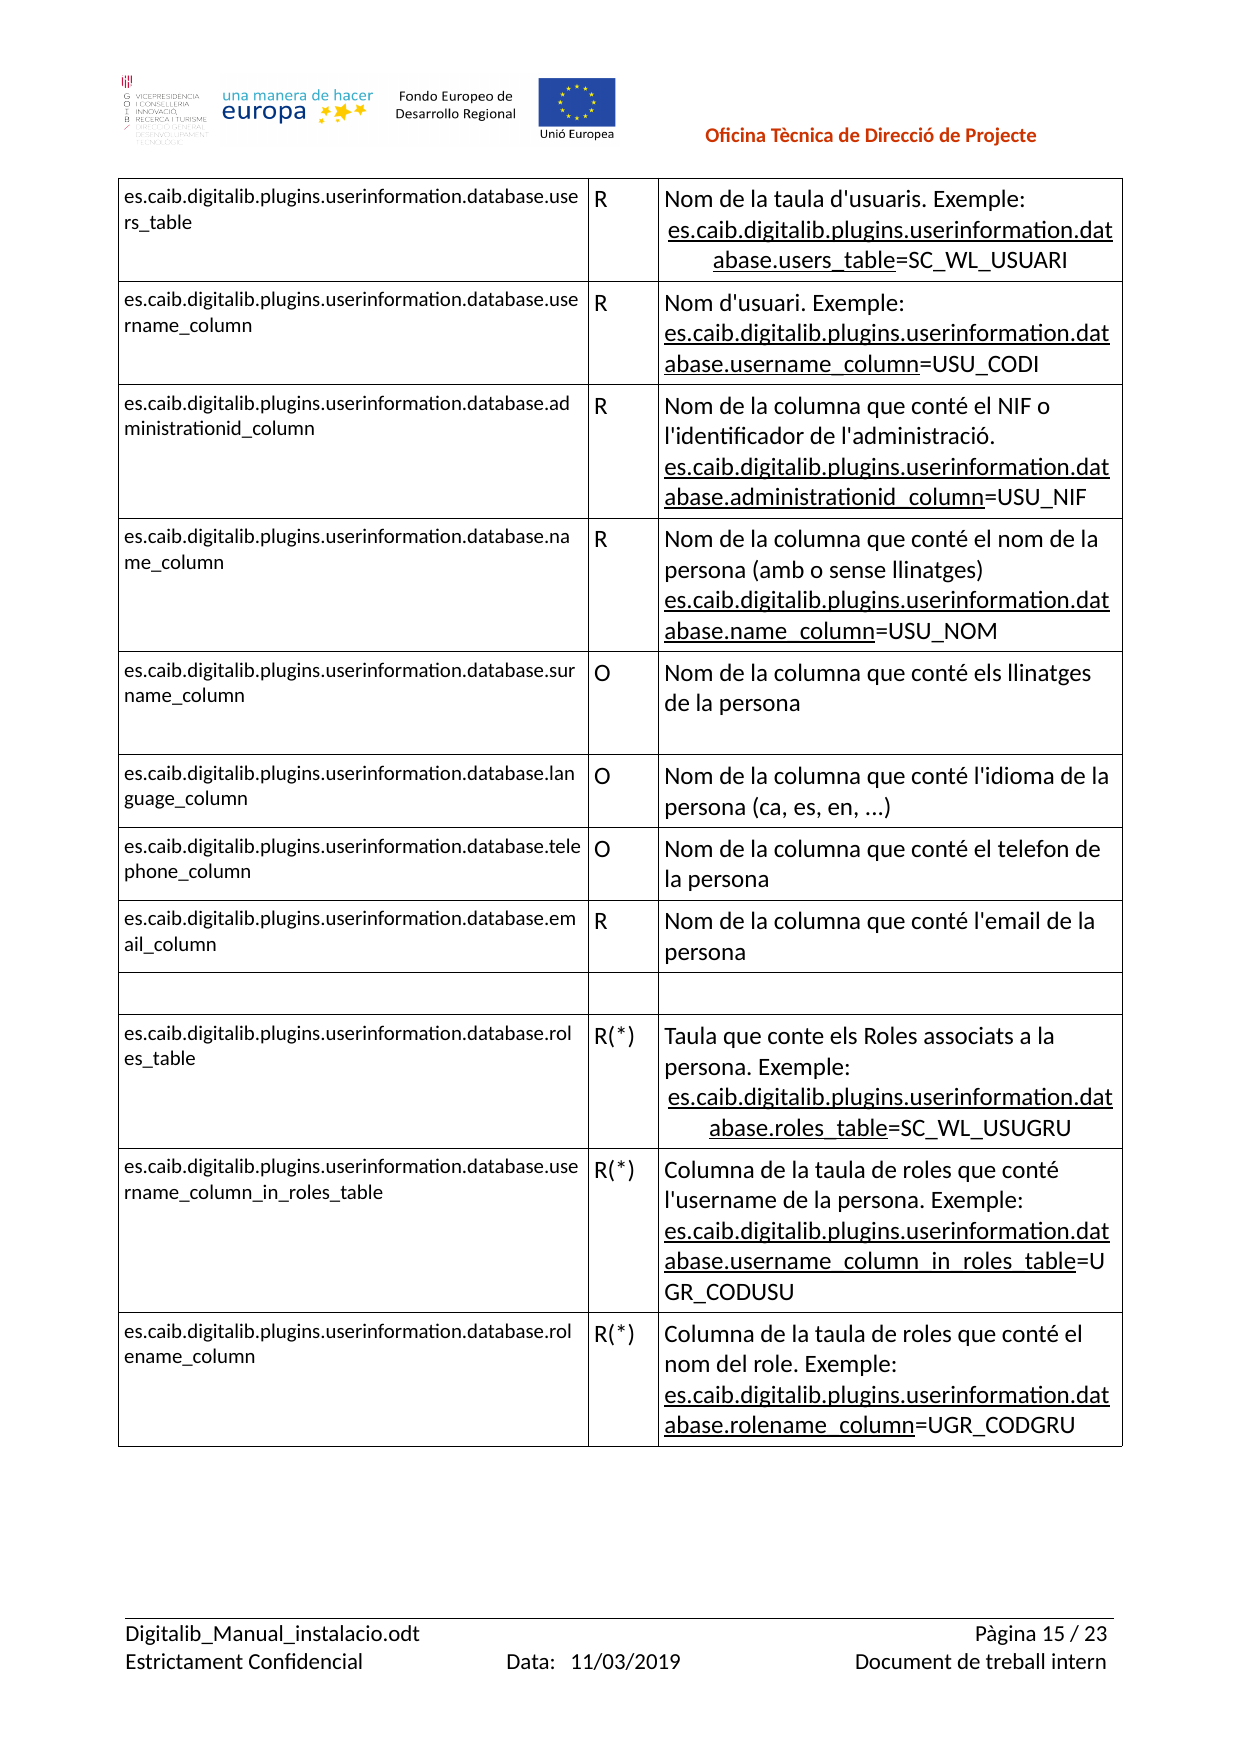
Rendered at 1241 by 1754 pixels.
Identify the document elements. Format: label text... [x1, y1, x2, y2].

table_cell es.caib.digitalib.plugins.userinformation.database.users_table [119, 179, 588, 281]
table_cell es.caib.digitalib.plugins.userinformation.database.name_column [119, 519, 588, 651]
table_cell es.caib.digitalib.plugins.userinformation.database.roles_table [119, 1015, 588, 1148]
table_cell R(*) [589, 1149, 658, 1312]
table_cell es.caib.digitalib.plugins.userinformation.database.rolename_column [119, 1313, 588, 1446]
table_cell es.caib.digitalib.plugins.userinformation.database.telephone_column [119, 828, 588, 899]
table_cell O [589, 828, 658, 899]
table_cell es.caib.digitalib.plugins.userinformation.database.surname_column [119, 652, 588, 754]
table_cell es.caib.digitalib.plugins.userinformation.database.administrationid_column [119, 385, 588, 518]
table_cell Nom de la columna que conté l'idioma de la persona (ca, es, en, ...) [659, 755, 1122, 827]
table_cell es.caib.digitalib.plugins.userinformation.database.username_column_in_roles_table [119, 1149, 588, 1312]
table_cell R(*) [589, 1313, 658, 1446]
table_cell Nom de la columna que conté l'email de la persona [659, 901, 1122, 972]
picture [219, 73, 621, 147]
table_cell [589, 973, 658, 1014]
table_cell es.caib.digitalib.plugins.userinformation.database.username_column [119, 282, 588, 384]
table_cell es.caib.digitalib.plugins.userinformation.database.language_column [119, 755, 588, 827]
table_cell Nom de la taula d'usuaris. Exemple: es.caib.digitalib.plugins.userinformation.database.users_table=SC_WL_USUARI [659, 179, 1122, 281]
picture [118, 73, 213, 147]
table_cell R(*) [589, 1015, 658, 1148]
table_cell Nom de la columna que conté el nom de la persona (amb o sense llinatges) es.caib.digitalib.plugins.userinformation.database.name_column=USU_NOM [659, 519, 1122, 651]
table_cell Nom de la columna que conté el telefon de la persona [659, 828, 1122, 899]
table_cell O [589, 652, 658, 754]
table_cell R [589, 179, 658, 281]
table_cell R [589, 282, 658, 384]
table_cell Columna de la taula de roles que conté l'username de la persona. Exemple: es.caib.digitalib.plugins.userinformation.database.username_column_in_roles_table=UGR_CODUSU [659, 1149, 1122, 1312]
table_cell Columna de la taula de roles que conté el nom del role. Exemple: es.caib.digitalib.plugins.userinformation.database.rolename_column=UGR_CODGRU [659, 1313, 1122, 1446]
table_cell O [589, 755, 658, 827]
table_cell Nom d'usuari. Exemple: es.caib.digitalib.plugins.userinformation.database.username_column=USU_CODI [659, 282, 1122, 384]
table_cell [659, 973, 1122, 1014]
table_cell Nom de la columna que conté els llinatges de la persona [659, 652, 1122, 754]
table_cell R [589, 901, 658, 972]
table_cell Taula que conte els Roles associats a la persona. Exemple: es.caib.digitalib.plugins.userinformation.database.roles_table=SC_WL_USUGRU [659, 1015, 1122, 1148]
table_cell R [589, 385, 658, 518]
table_cell [119, 973, 588, 1014]
table_cell es.caib.digitalib.plugins.userinformation.database.email_column [119, 901, 588, 972]
table_cell R [589, 519, 658, 651]
table_cell Nom de la columna que conté el NIF o l'identificador de l'administració. es.caib.digitalib.plugins.userinformation.database.administrationid_column=USU_NIF [659, 385, 1122, 518]
